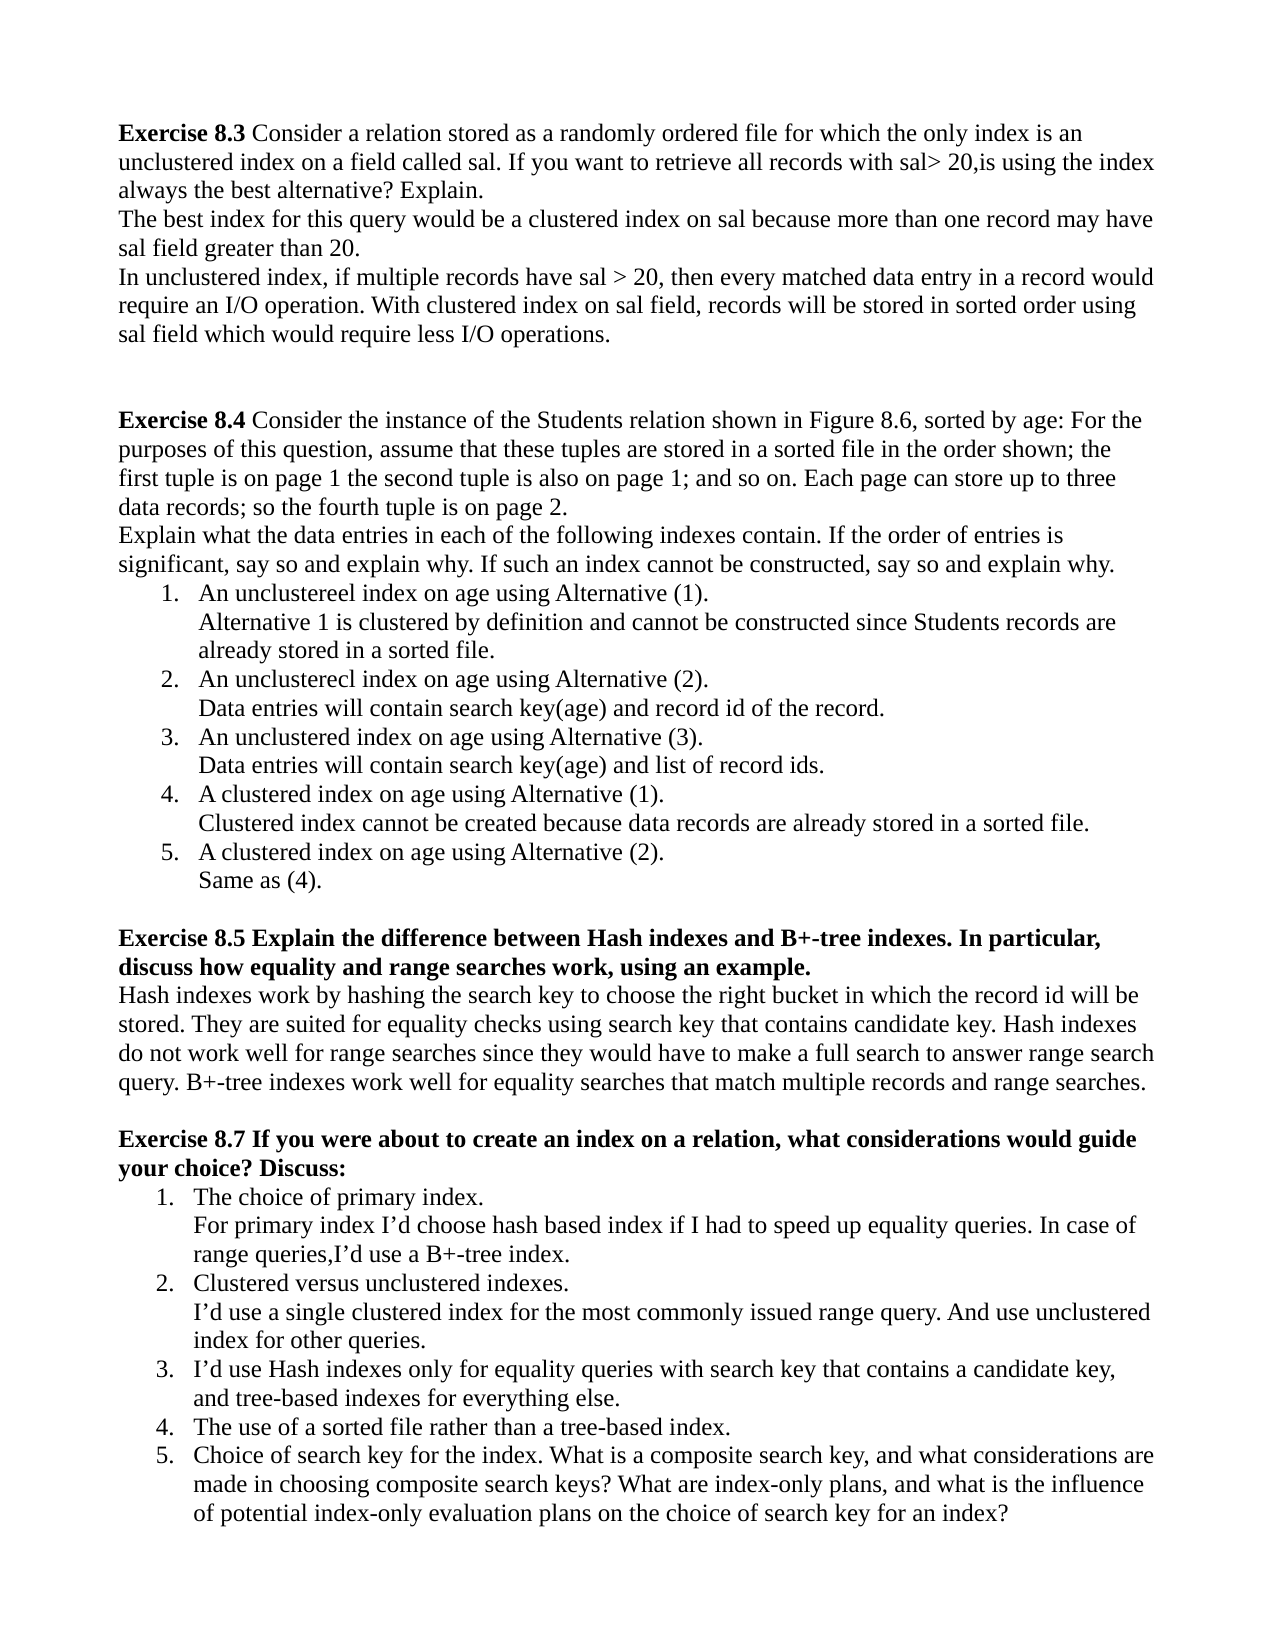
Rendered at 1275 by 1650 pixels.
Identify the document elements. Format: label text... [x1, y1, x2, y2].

list Clustered versus unclustered indexes. I’d use a single clustered index for the most commonly issued range query. And use unclustered index for other queries. [156, 1268, 1157, 1354]
text Exercise 8.5 Explain the difference between Hash indexes and B+-tree indexes. In particular, discuss how equality and range searches work, using an example. [118, 923, 1157, 981]
text Exercise 8.7 If you were about to create an index on a relation, what considerations would guide your choice? Discuss: [118, 1124, 1157, 1182]
text Explain what the data entries in each of the following indexes contain. If the order of entries is significant, say so and explain why. If such an index cannot be constructed, say so and explain why. [118, 521, 1157, 578]
list The use of a sorted file rather than a tree-based index. [156, 1412, 1157, 1441]
text Exercise 8.4 Consider the instance of the Students relation shown in Figure 8.6, sorted by age: For the purposes of this question, assume that these tuples are stored in a sorted file in the order shown; the first tuple is on page 1 the second tuple is also on page 1; and so on. Each page can store up to three data records; so the fourth tuple is on page 2. [118, 406, 1157, 521]
list The choice of primary index. For primary index I’d choose hash based index if I had to speed up equality queries. In case of range queries,I’d use a B+-tree index. [156, 1182, 1157, 1268]
list An unclustered index on age using Alternative (3). Data entries will contain search key(age) and list of record ids. [161, 722, 1157, 779]
text The best index for this query would be a clustered index on sal because more than one record may have sal field greater than 20. [118, 204, 1157, 262]
text Exercise 8.3 Consider a relation stored as a randomly ordered file for which the only index is an unclustered index on a field called sal. If you want to retrieve all records with sal> 20,is using the index always the best alternative? Explain. [118, 118, 1157, 204]
list An unclustereel index on age using Alternative (1). Alternative 1 is clustered by definition and cannot be constructed since Students records are already stored in a sorted file. [161, 578, 1157, 664]
list Choice of search key for the index. What is a composite search key, and what considerations are made in choosing composite search keys? What are index-only plans, and what is the influence of potential index-only evaluation plans on the choice of search key for an index? [156, 1441, 1157, 1527]
text In unclustered index, if multiple records have sal > 20, then every matched data entry in a record would require an I/O operation. With clustered index on sal field, records will be stored in sorted order using sal field which would require less I/O operations. [118, 262, 1157, 348]
text Hash indexes work by hashing the search key to choose the right bucket in which the record id will be stored. They are suited for equality checks using search key that contains candidate key. Hash indexes do not work well for range searches since they would have to make a full search to answer range search query. B+-tree indexes work well for equality searches that match multiple records and range searches. [118, 981, 1157, 1096]
list A clustered index on age using Alternative (2). Same as (4). [161, 837, 1157, 894]
list An unclusterecl index on age using Alternative (2). Data entries will contain search key(age) and record id of the record. [161, 664, 1157, 722]
list A clustered index on age using Alternative (1). Clustered index cannot be created because data records are already stored in a sorted file. [161, 779, 1157, 837]
list I’d use Hash indexes only for equality queries with search key that contains a candidate key, and tree-based indexes for everything else. [156, 1354, 1157, 1412]
